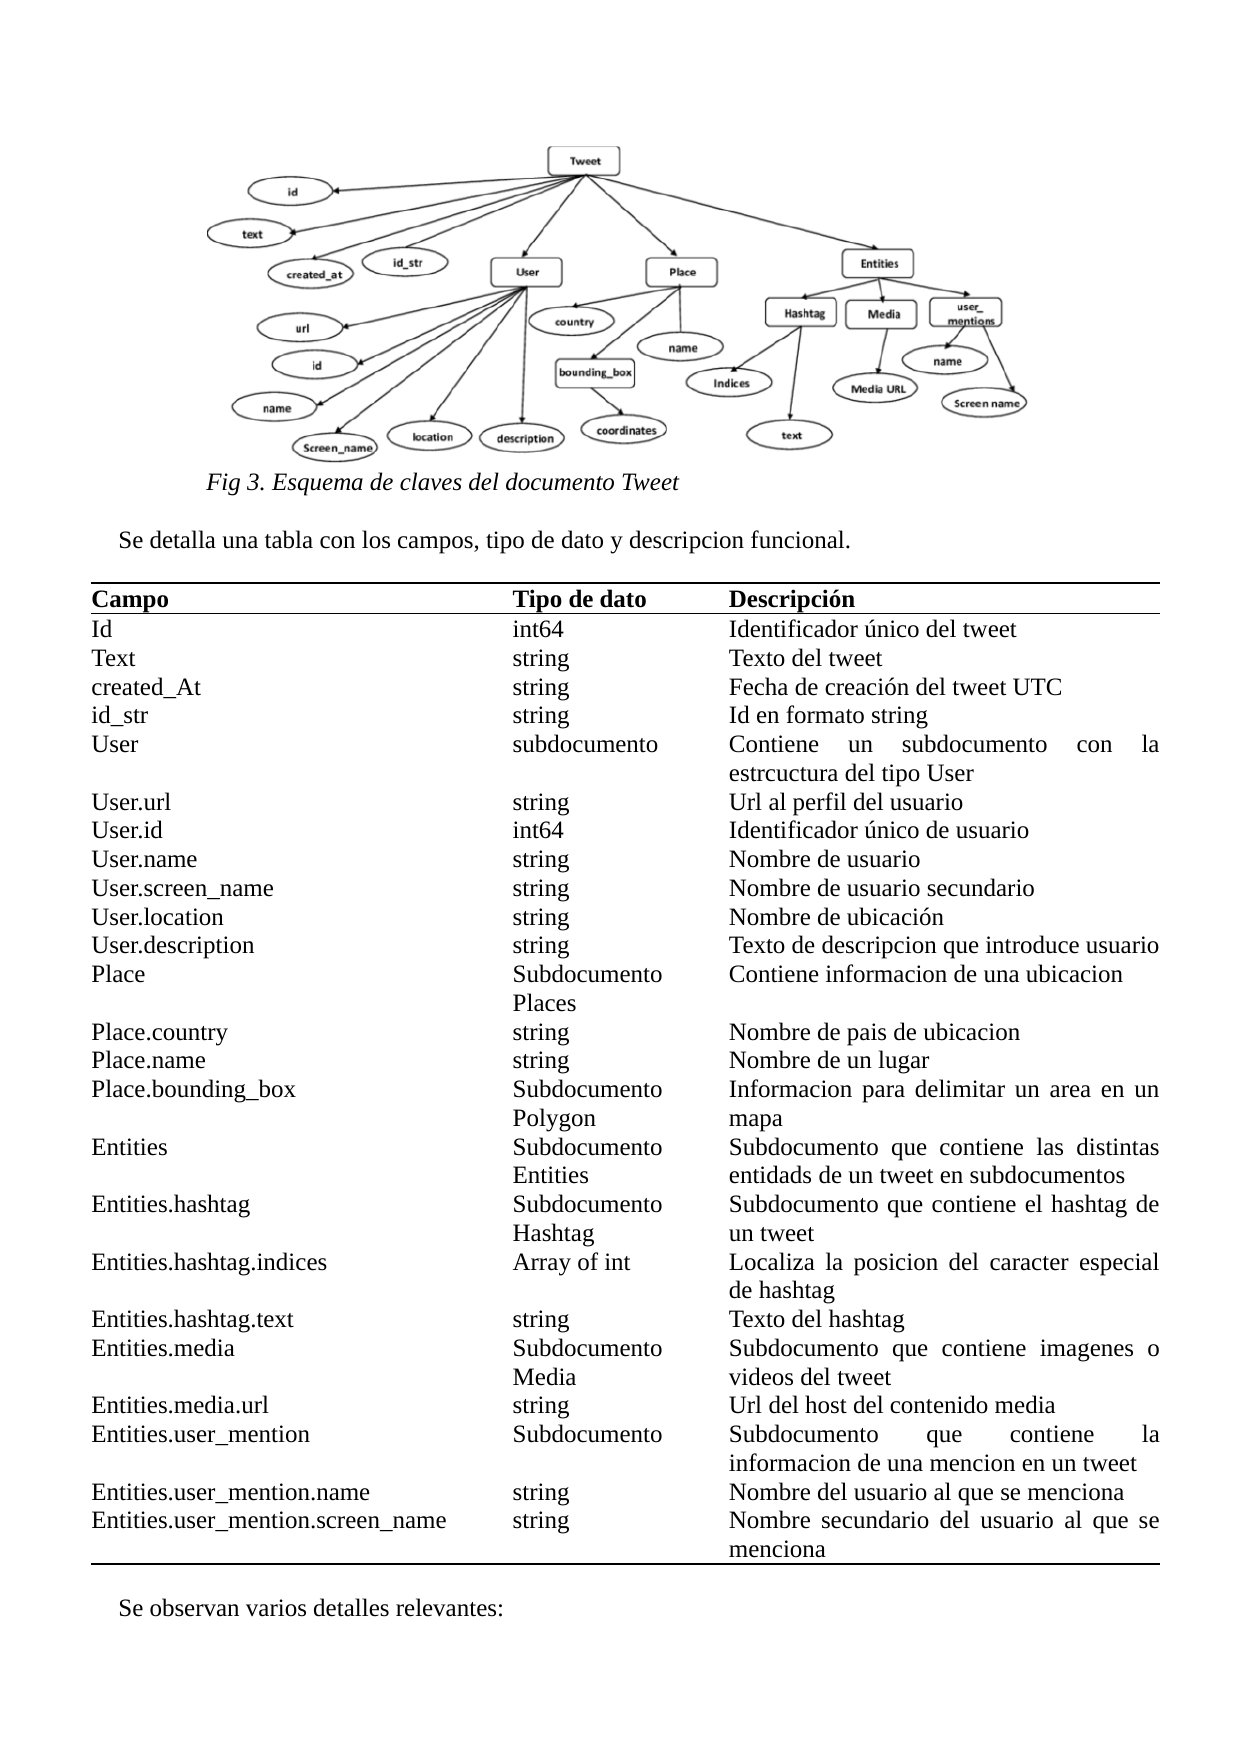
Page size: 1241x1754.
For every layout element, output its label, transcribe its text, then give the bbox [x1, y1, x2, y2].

table_cell User.screen_name [91, 873, 512, 902]
table_cell Array of int [513, 1247, 729, 1304]
table_cell id_str [91, 700, 512, 729]
table_cell Id [91, 614, 512, 643]
table_cell Nombre secundario del usuario al que se menciona [729, 1505, 1160, 1563]
table_cell string [513, 902, 729, 930]
table_cell Nombre de usuario [729, 844, 1160, 873]
text Fig 3. Esquema de claves del documento Tweet [206, 468, 1034, 496]
table_cell string [513, 873, 729, 902]
table_cell subdocumento [513, 729, 729, 787]
table_cell Localiza la posicion del caracter especial de hashtag [729, 1247, 1160, 1304]
table_cell string [513, 930, 729, 959]
text Se observan varios detalles relevantes: [118, 1593, 1122, 1622]
table_cell User.name [91, 844, 512, 873]
table_cell Text [91, 643, 512, 672]
table_cell Id en formato string [729, 700, 1160, 729]
table_cell Texto de descripcion que introduce usuario [729, 930, 1160, 959]
table_cell string [513, 672, 729, 700]
table_cell string [513, 1045, 729, 1074]
table_cell User.id [91, 815, 512, 844]
table_cell Nombre de pais de ubicacion [729, 1017, 1160, 1045]
table_cell Nombre de usuario secundario [729, 873, 1160, 902]
table_header Descripción [729, 584, 1160, 613]
table_cell User.description [91, 930, 512, 959]
table_cell Nombre de ubicación [729, 902, 1160, 930]
table_cell Identificador único del tweet [729, 614, 1160, 643]
table_cell User [91, 729, 512, 787]
table_cell Place.name [91, 1045, 512, 1074]
table_cell string [513, 844, 729, 873]
table_cell Entities.hashtag.text [91, 1304, 512, 1333]
table_cell Nombre de un lugar [729, 1045, 1160, 1074]
table_cell Texto del tweet [729, 643, 1160, 672]
table_cell Subdocumento que contiene imagenes o videos del tweet [729, 1333, 1160, 1390]
table_cell Entities.user_mention.name [91, 1477, 512, 1505]
table_cell Subdocumento que contiene las distintas entidads de un tweet en subdocumentos [729, 1132, 1160, 1189]
table_cell int64 [513, 815, 729, 844]
table_cell int64 [513, 614, 729, 643]
table_cell Entities.user_mention [91, 1419, 512, 1477]
table_cell Entities.user_mention.screen_name [91, 1505, 512, 1563]
table_cell Informacion para delimitar un area en un mapa [729, 1074, 1160, 1132]
table_cell Fecha de creación del tweet UTC [729, 672, 1160, 700]
table_cell string [513, 787, 729, 815]
table_cell Subdocumento Media [513, 1333, 729, 1390]
table_cell Subdocumento que contiene el hashtag de un tweet [729, 1189, 1160, 1247]
table_cell string [513, 1017, 729, 1045]
table_cell string [513, 700, 729, 729]
table_cell Contiene informacion de una ubicacion [729, 959, 1160, 1017]
table_cell Url al perfil del usuario [729, 787, 1160, 815]
table_cell Subdocumento Hashtag [513, 1189, 729, 1247]
table_cell string [513, 1477, 729, 1505]
table_cell Entities [91, 1132, 512, 1189]
table_cell Url del host del contenido media [729, 1390, 1160, 1419]
text Se detalla una tabla con los campos, tipo de dato y descripcion funcional. [118, 525, 1122, 553]
table_cell created_At [91, 672, 512, 700]
table_cell Nombre del usuario al que se menciona [729, 1477, 1160, 1505]
picture [206, 130, 1035, 468]
table_cell User.location [91, 902, 512, 930]
table_cell User.url [91, 787, 512, 815]
table_cell Subdocumento Entities [513, 1132, 729, 1189]
table_cell string [513, 1390, 729, 1419]
table_cell string [513, 643, 729, 672]
table_header Tipo de dato [513, 584, 729, 613]
table_cell Subdocumento Places [513, 959, 729, 1017]
table_cell Entities.hashtag.indices [91, 1247, 512, 1304]
table_header Campo [91, 584, 512, 613]
table_cell Entities.media.url [91, 1390, 512, 1419]
table_cell Place.bounding_box [91, 1074, 512, 1132]
table_cell Subdocumento que contiene la informacion de una mencion en un tweet [729, 1419, 1160, 1477]
table_cell Entities.hashtag [91, 1189, 512, 1247]
table_cell Identificador único de usuario [729, 815, 1160, 844]
table_cell Subdocumento [513, 1419, 729, 1477]
table_cell string [513, 1304, 729, 1333]
table_cell Texto del hashtag [729, 1304, 1160, 1333]
table_cell string [513, 1505, 729, 1563]
table_cell Subdocumento Polygon [513, 1074, 729, 1132]
table_cell Place.country [91, 1017, 512, 1045]
table_cell Place [91, 959, 512, 1017]
table_cell Entities.media [91, 1333, 512, 1390]
table_cell Contiene un subdocumento con la estrcuctura del tipo User [729, 729, 1160, 787]
